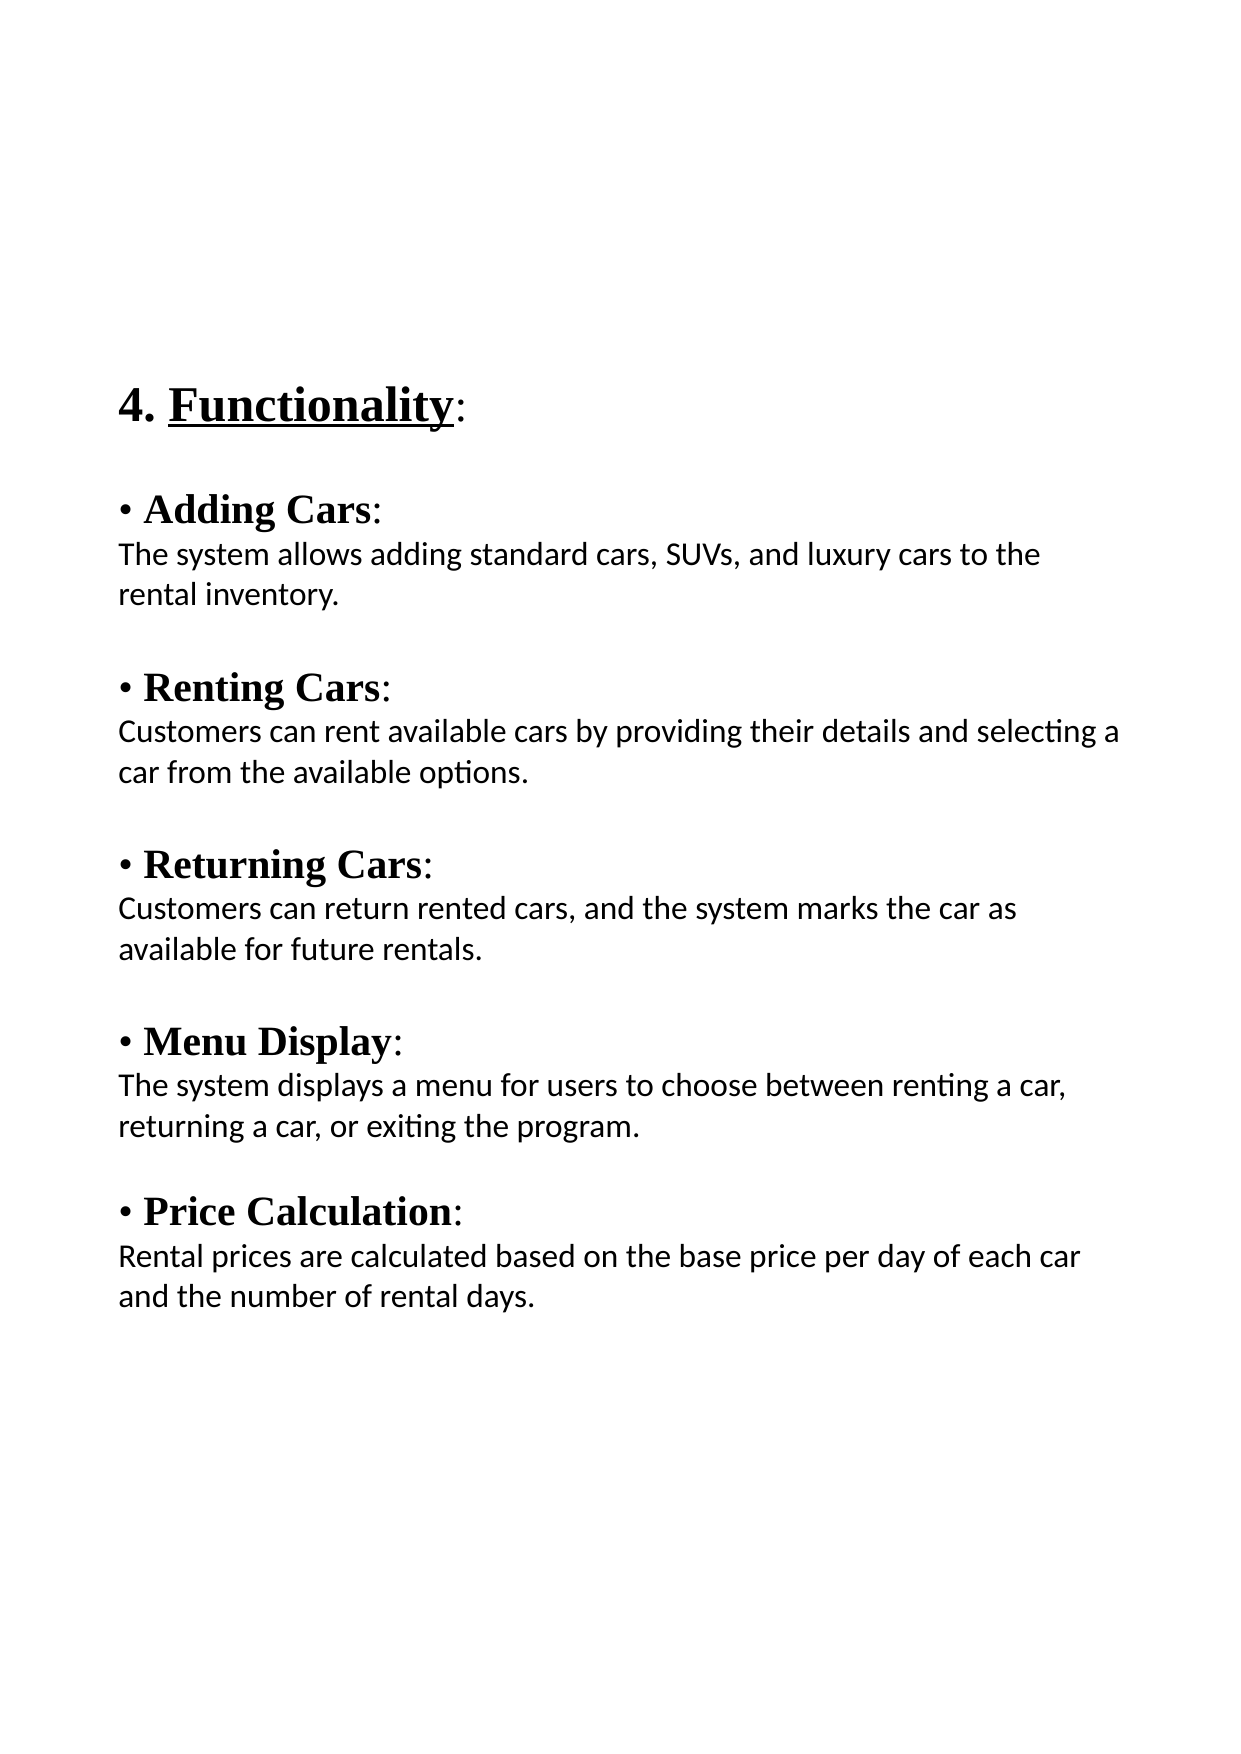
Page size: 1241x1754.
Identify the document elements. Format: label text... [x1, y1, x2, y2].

text The system displays a menu for users to choose between renting a car, returning a car, or exiting the program. [118, 1064, 1122, 1146]
text Customers can return rented cars, and the system marks the car as available for future rentals. [118, 887, 1122, 969]
text • Renting Cars: [118, 614, 1122, 710]
text The system allows adding standard cars, SUVs, and luxury cars to the rental inventory. [118, 533, 1122, 614]
text • Returning Cars: [118, 791, 1122, 887]
text 4. Functionality: [118, 374, 1122, 432]
text Customers can rent available cars by providing their details and selecting a car from the available options. [118, 710, 1122, 791]
text Rental prices are calculated based on the base price per day of each car and the number of rental days. [118, 1234, 1122, 1316]
text • Adding Cars: [118, 432, 1122, 533]
text • Price Calculation: [118, 1146, 1122, 1234]
text • Menu Display: [118, 969, 1122, 1064]
